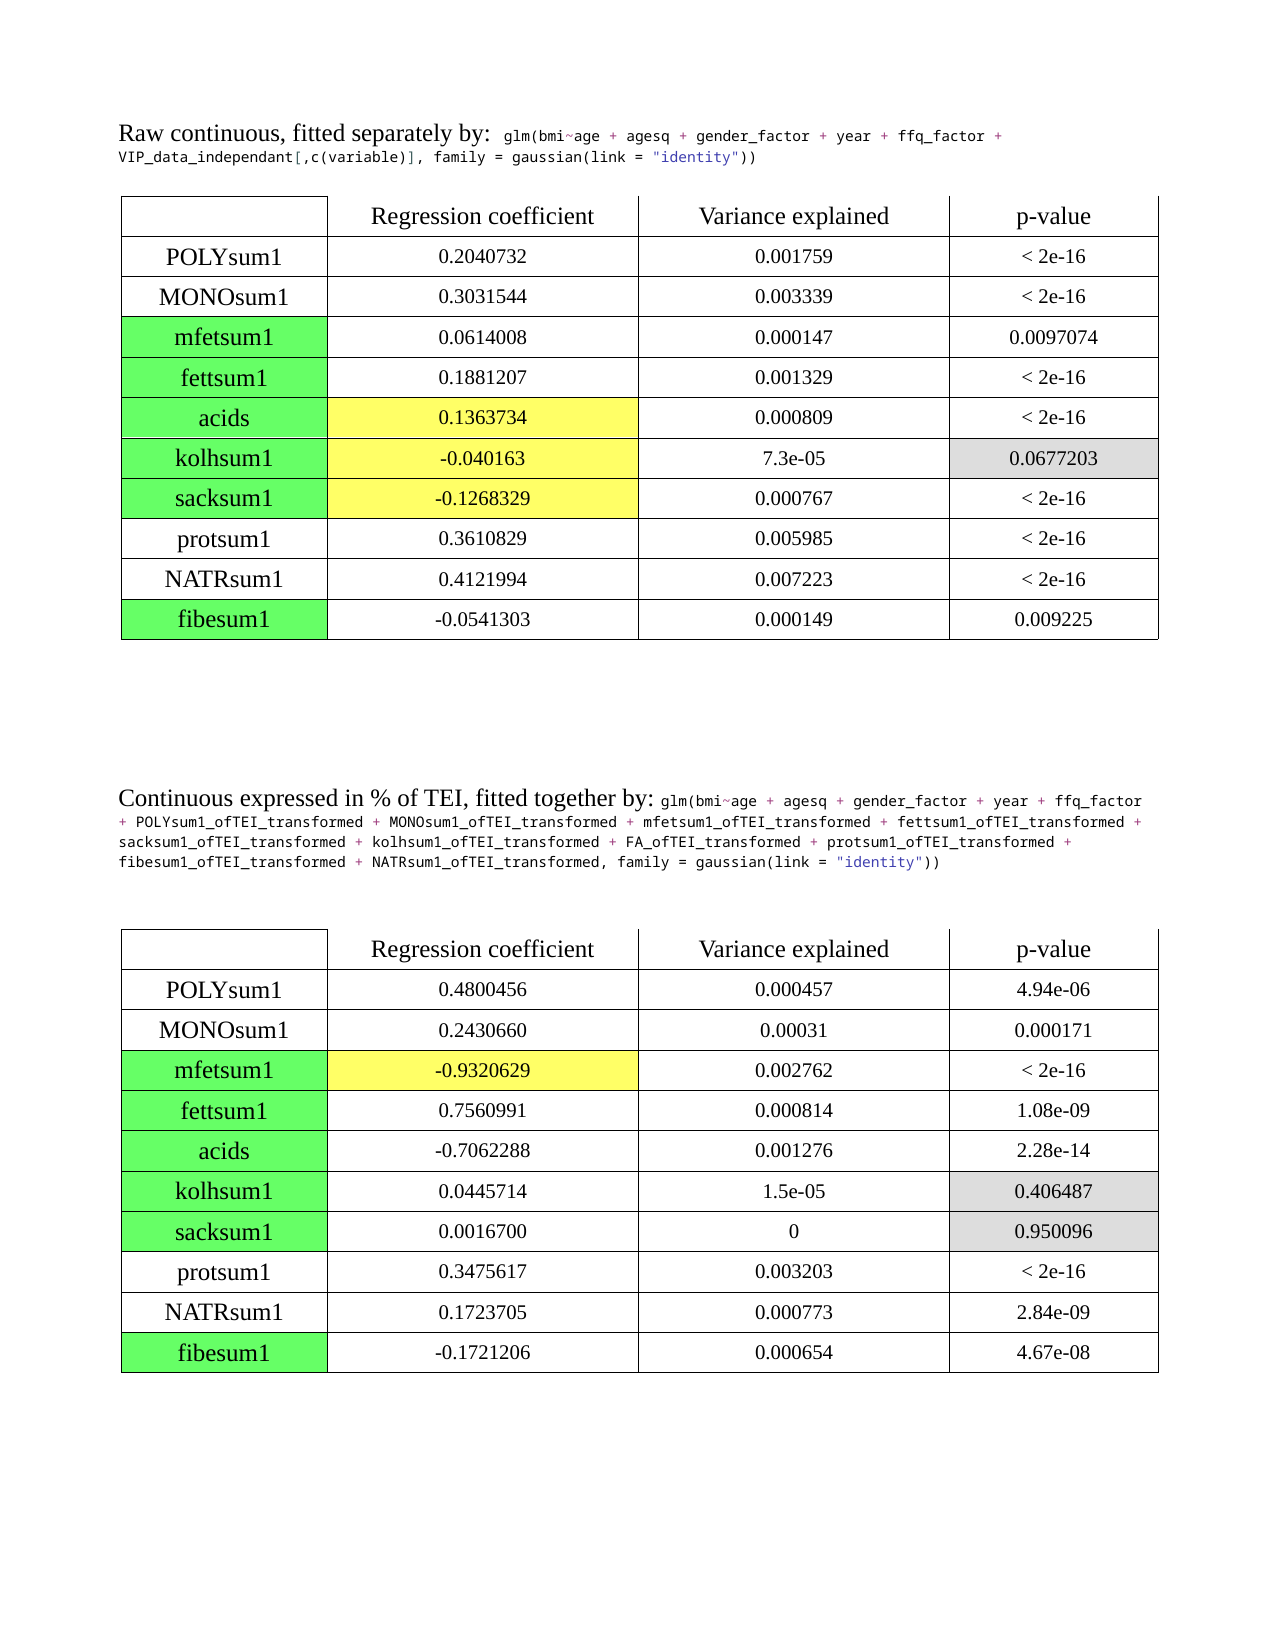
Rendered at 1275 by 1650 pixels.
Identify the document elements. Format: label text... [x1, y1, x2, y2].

table_cell 0.0445714 [328, 1172, 638, 1211]
table_cell 0.001329 [639, 358, 949, 397]
table_cell < 2e-16 [950, 358, 1158, 397]
table_cell sacksum1 [122, 479, 327, 518]
table_cell kolhsum1 [122, 439, 327, 478]
table_cell NATRsum1 [122, 559, 327, 599]
table_header Regression coefficient [328, 929, 638, 969]
table_cell < 2e-16 [950, 1051, 1158, 1090]
table_cell 0.000171 [950, 1010, 1158, 1050]
table_cell 7.3e-05 [639, 439, 949, 478]
table_cell POLYsum1 [122, 237, 327, 276]
table_header [122, 197, 327, 236]
table_cell mfetsum1 [122, 317, 327, 357]
table_header Regression coefficient [328, 196, 638, 236]
table_cell 0.003339 [639, 277, 949, 316]
table_cell 0.000809 [639, 398, 949, 437]
text Raw continuous, fitted separately by: glm(bmi~age + agesq + gender_factor + year + ffq_factor + VIP_data_independant[,c(variable)], family = gaussian(link = "identity")) [118, 118, 1157, 167]
table_cell 0.0614008 [328, 317, 638, 357]
table_cell -0.1268329 [328, 479, 638, 518]
table_cell 2.84e-09 [950, 1293, 1158, 1332]
table_cell protsum1 [122, 1252, 327, 1292]
table_cell 0.001276 [639, 1131, 949, 1171]
table_cell 0.0677203 [950, 439, 1158, 478]
table_cell 0.009225 [950, 600, 1158, 639]
table_cell 0.000773 [639, 1293, 949, 1332]
table_cell protsum1 [122, 519, 327, 558]
table_cell < 2e-16 [950, 479, 1158, 518]
table_cell fibesum1 [122, 600, 327, 639]
table_cell 0 [639, 1212, 949, 1251]
table_cell 1.5e-05 [639, 1172, 949, 1211]
table_cell < 2e-16 [950, 398, 1158, 437]
table_header p-value [950, 929, 1158, 969]
table_cell < 2e-16 [950, 277, 1158, 316]
table_cell POLYsum1 [122, 970, 327, 1009]
table_cell 0.406487 [950, 1172, 1158, 1211]
table_cell -0.1721206 [328, 1333, 638, 1372]
table_cell 0.7560991 [328, 1091, 638, 1130]
table_header p-value [950, 196, 1158, 236]
table_cell 0.0097074 [950, 317, 1158, 357]
table_cell 0.000457 [639, 970, 949, 1009]
table_cell mfetsum1 [122, 1051, 327, 1090]
table_cell -0.7062288 [328, 1131, 638, 1171]
table_cell 2.28e-14 [950, 1131, 1158, 1171]
table_cell 0.1723705 [328, 1293, 638, 1332]
table_cell 0.2040732 [328, 237, 638, 276]
table_cell MONOsum1 [122, 1010, 327, 1050]
table_cell MONOsum1 [122, 277, 327, 316]
table_cell < 2e-16 [950, 237, 1158, 276]
text Continuous expressed in % of TEI, fitted together by: glm(bmi~age + agesq + gender_factor + year + ffq_factor + POLYsum1_ofTEI_transformed + MONOsum1_ofTEI_transformed + mfetsum1_ofTEI_transformed + fettsum1_ofTEI_transformed + sacksum1_ofTEI_transformed + kolhsum1_ofTEI_transformed + FA_ofTEI_transformed + protsum1_ofTEI_transformed + fibesum1_ofTEI_transformed + NATRsum1_ofTEI_transformed, family = gaussian(link = "identity")) [118, 783, 1157, 871]
table_cell 0.000767 [639, 479, 949, 518]
table_cell < 2e-16 [950, 519, 1158, 558]
table_header Variance explained [639, 929, 949, 969]
table_cell 0.005985 [639, 519, 949, 558]
table_cell NATRsum1 [122, 1293, 327, 1332]
table_cell 0.00031 [639, 1010, 949, 1050]
table_cell < 2e-16 [950, 559, 1158, 599]
table_cell fettsum1 [122, 1091, 327, 1130]
table_cell sacksum1 [122, 1212, 327, 1251]
table_cell 4.67e-08 [950, 1333, 1158, 1372]
table_cell 0.001759 [639, 237, 949, 276]
table_cell 0.000147 [639, 317, 949, 357]
table_cell 0.000149 [639, 600, 949, 639]
table_cell 0.3031544 [328, 277, 638, 316]
table_cell -0.040163 [328, 439, 638, 478]
table_cell < 2e-16 [950, 1252, 1158, 1292]
table_cell 0.4800456 [328, 970, 638, 1009]
table_cell kolhsum1 [122, 1172, 327, 1211]
table_header Variance explained [639, 196, 949, 236]
table_cell 0.003203 [639, 1252, 949, 1292]
table_cell -0.9320629 [328, 1051, 638, 1090]
table_cell -0.0541303 [328, 600, 638, 639]
table_cell 0.2430660 [328, 1010, 638, 1050]
table_cell 0.950096 [950, 1212, 1158, 1251]
table_cell 0.1881207 [328, 358, 638, 397]
table_cell 4.94e-06 [950, 970, 1158, 1009]
table_cell 0.3610829 [328, 519, 638, 558]
table_cell 0.007223 [639, 559, 949, 599]
table_cell fibesum1 [122, 1333, 327, 1372]
table_cell 0.4121994 [328, 559, 638, 599]
table_cell acids [122, 398, 327, 437]
table_cell 0.3475617 [328, 1252, 638, 1292]
table_cell 0.000814 [639, 1091, 949, 1130]
table_cell 0.0016700 [328, 1212, 638, 1251]
table_cell 1.08e-09 [950, 1091, 1158, 1130]
table_cell acids [122, 1131, 327, 1171]
table_cell 0.000654 [639, 1333, 949, 1372]
table_cell 0.002762 [639, 1051, 949, 1090]
table_cell 0.1363734 [328, 398, 638, 437]
table_header [122, 930, 327, 969]
table_cell fettsum1 [122, 358, 327, 397]
